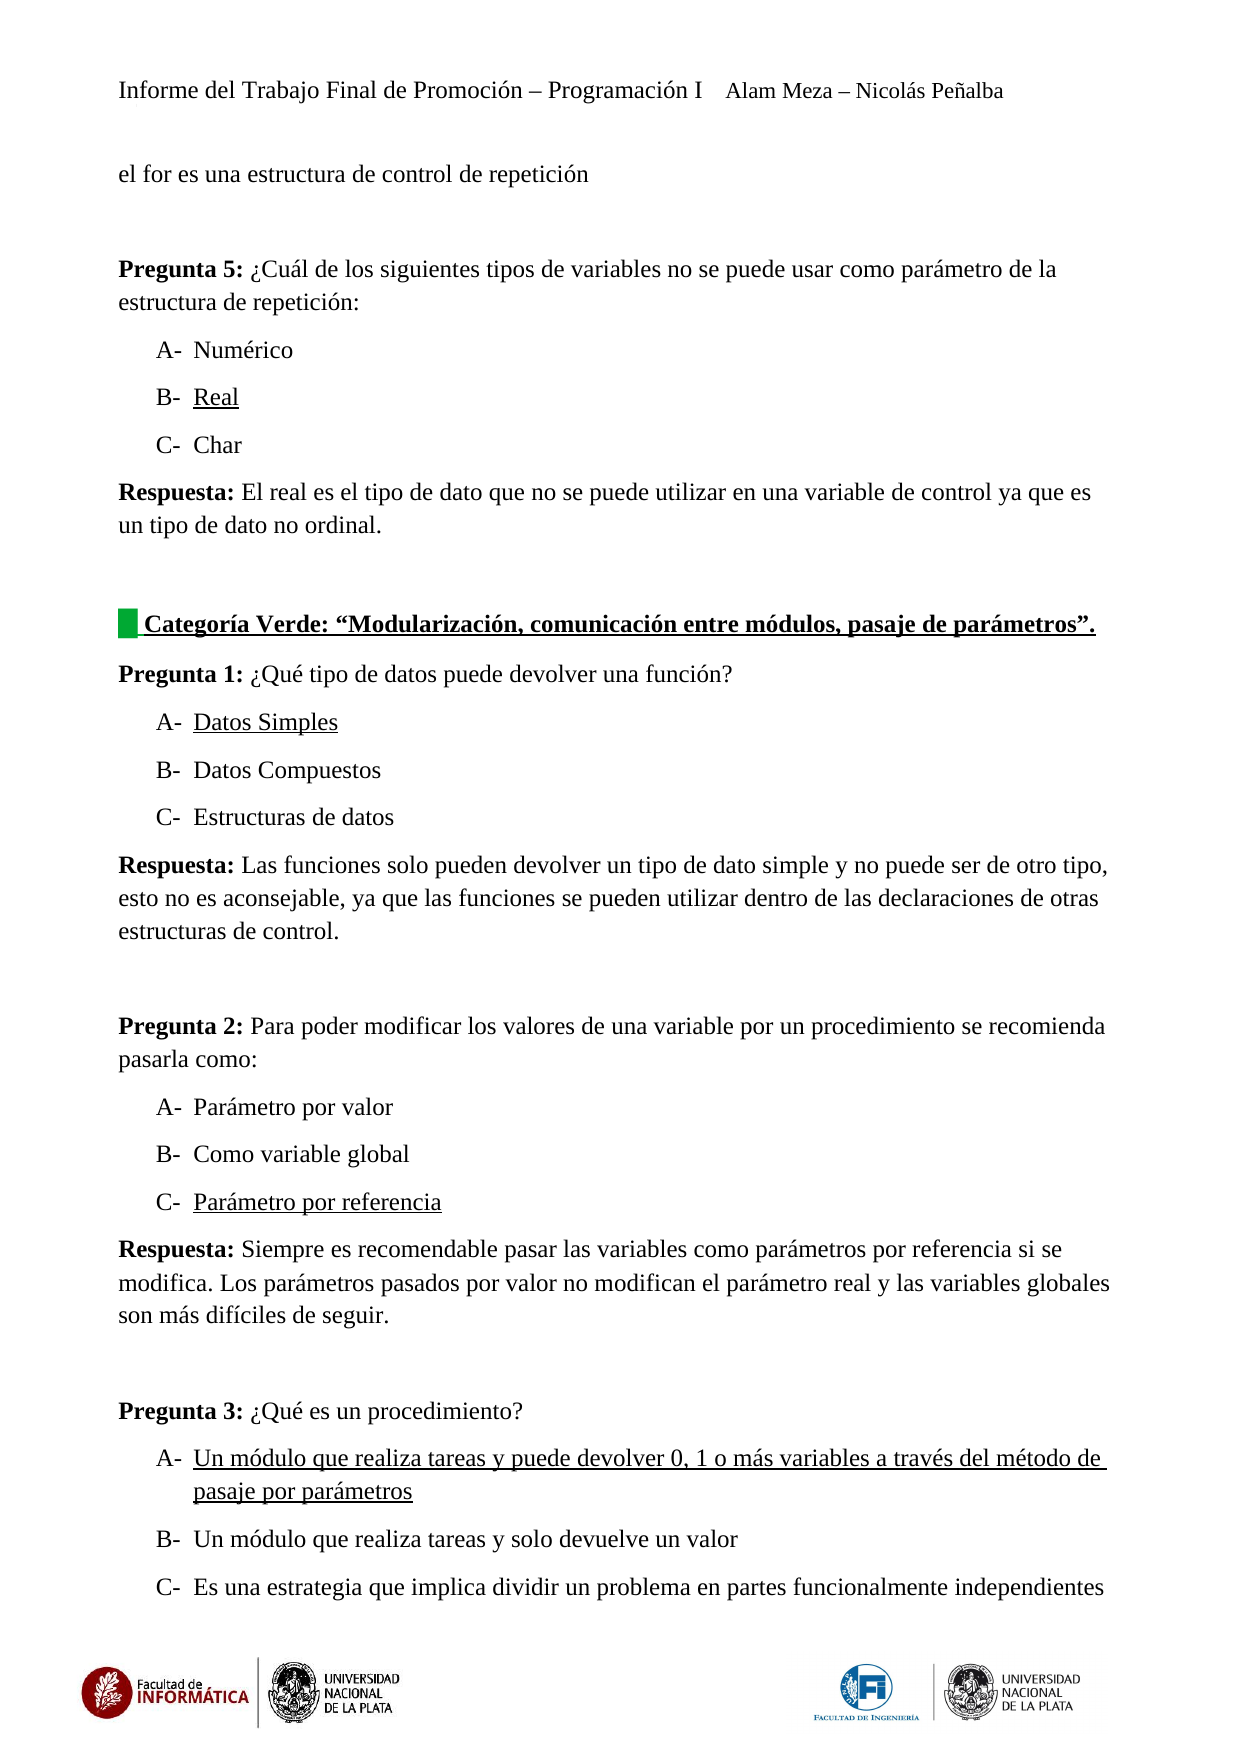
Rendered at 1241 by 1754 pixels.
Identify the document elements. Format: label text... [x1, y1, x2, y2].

picture [65, 1651, 522, 1734]
text Respuesta: Las funciones solo pueden devolver un tipo de dato simple y no puede ser de otro tipo, esto no es aconsejable, ya que las funciones se pueden utilizar dentro de las declaraciones de otras estructuras de control. [118, 850, 1122, 945]
text Pregunta 2: Para poder modificar los valores de una variable por un procedimiento se recomienda pasarla como: [118, 1011, 1122, 1073]
list Real [156, 382, 1122, 411]
picture [786, 1651, 1108, 1734]
text Pregunta 5: ¿Cuál de los siguientes tipos de variables no se puede usar como parámetro de la estructura de repetición: [118, 254, 1122, 316]
list Parámetro por valor [156, 1092, 1122, 1121]
list Parámetro por referencia [156, 1187, 1122, 1216]
text Respuesta: Siempre es recomendable pasar las variables como parámetros por referencia si se modifica. Los parámetros pasados por valor no modifican el parámetro real y las variables globales son más difíciles de seguir. [118, 1234, 1122, 1329]
list Char [156, 430, 1122, 459]
list Datos Compuestos [156, 755, 1122, 783]
list Como variable global [156, 1139, 1122, 1168]
list Datos Simples [156, 707, 1122, 736]
list Es una estrategia que implica dividir un problema en partes funcionalmente independientes [156, 1572, 1122, 1600]
text Pregunta 3: ¿Qué es un procedimiento? [118, 1396, 1122, 1424]
list Estructuras de datos [156, 802, 1122, 831]
list Numérico [156, 335, 1122, 363]
list Un módulo que realiza tareas y solo devuelve un valor [156, 1524, 1122, 1553]
text █ Categoría Verde: “Modularización, comunicación entre módulos, pasaje de parámetros”. [118, 606, 1122, 640]
text el for es una estructura de control de repetición [118, 159, 1122, 188]
list Un módulo que realiza tareas y puede devolver 0, 1 o más variables a través del método de pasaje por parámetros [156, 1443, 1122, 1505]
text Respuesta: El real es el tipo de dato que no se puede utilizar en una variable de control ya que es un tipo de dato no ordinal. [118, 477, 1122, 539]
text Pregunta 1: ¿Qué tipo de datos puede devolver una función? [118, 659, 1122, 688]
